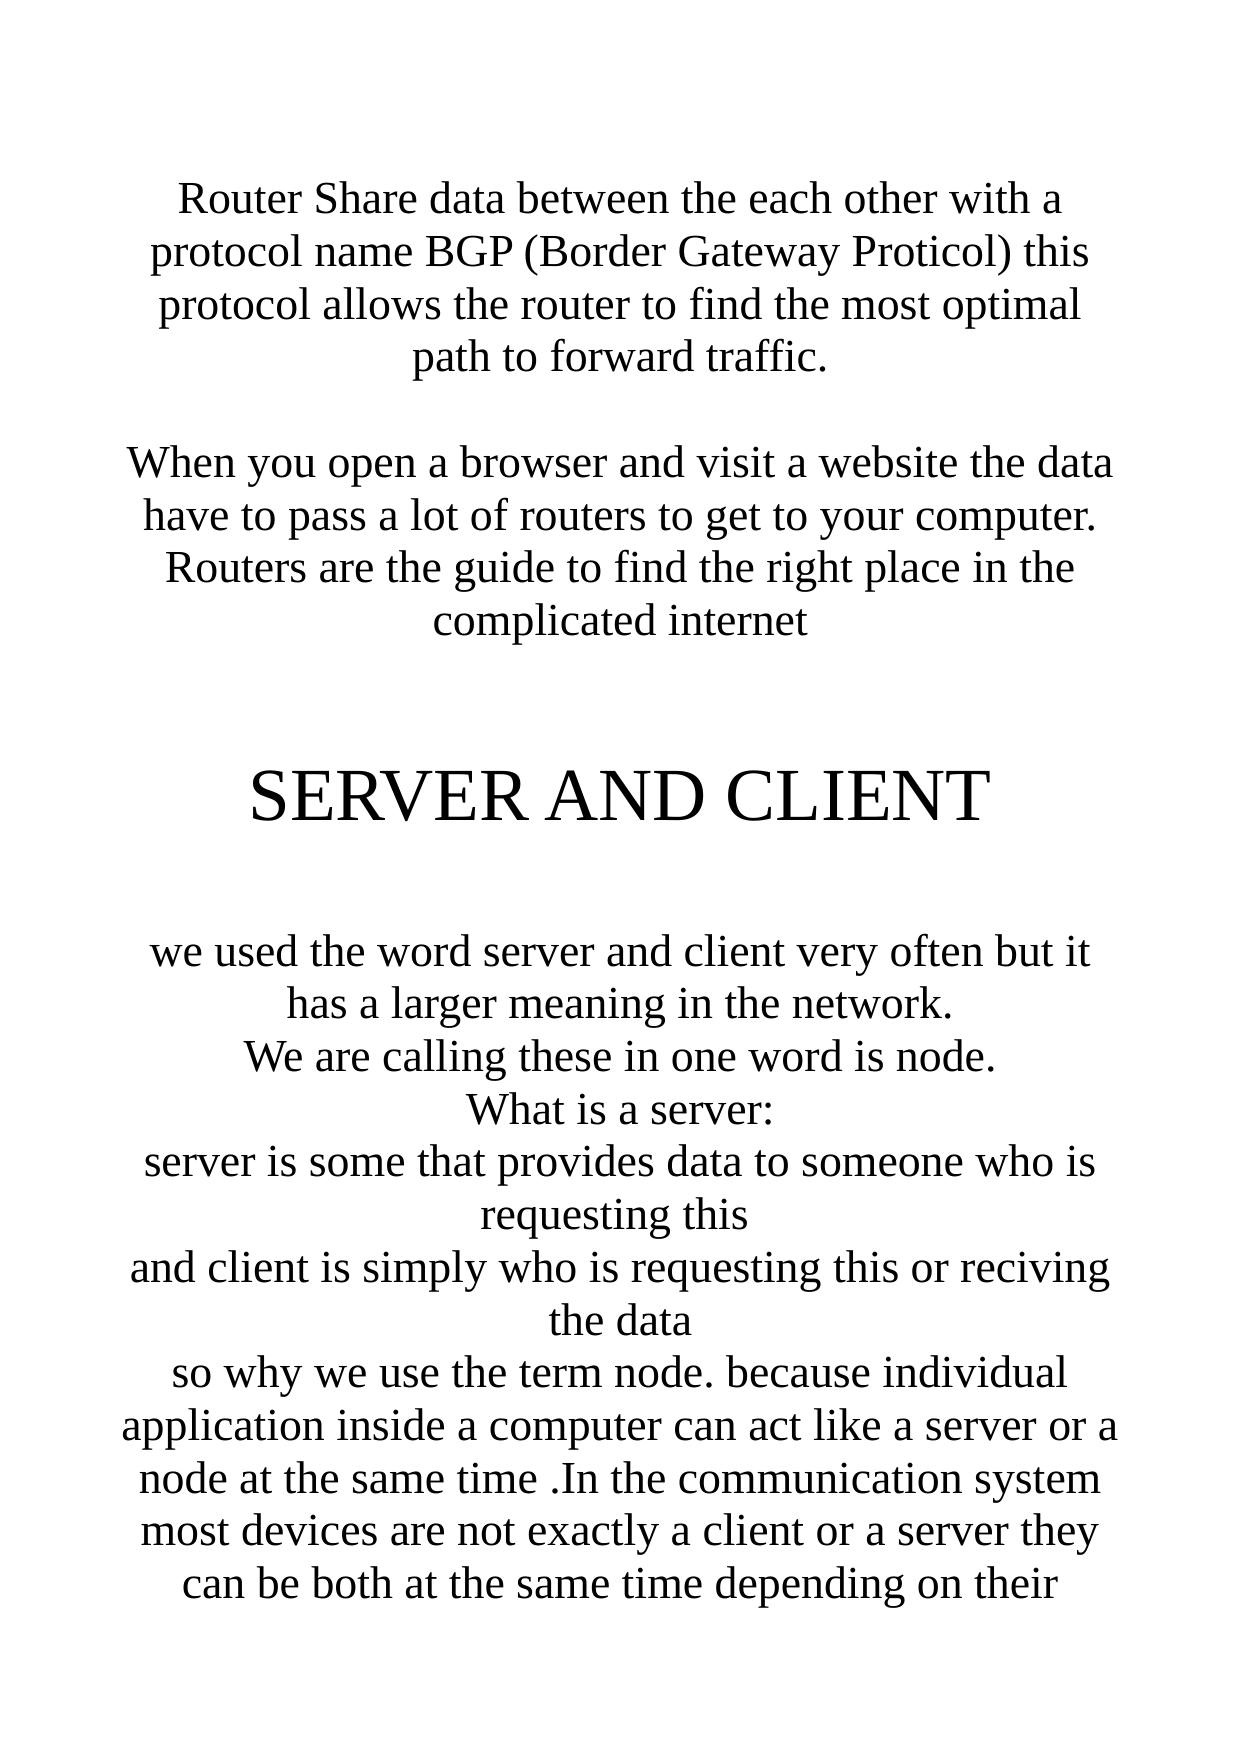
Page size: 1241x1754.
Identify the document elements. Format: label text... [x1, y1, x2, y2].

text We are calling these in one word is node. [118, 1028, 1122, 1081]
text Router Share data between the each other with a protocol name BGP (Border Gateway Proticol) this protocol allows the router to find the most optimal path to forward traffic. [118, 171, 1122, 382]
text What is a server: [118, 1081, 1122, 1134]
text SERVER AND CLIENT [118, 751, 1122, 837]
text we used the word server and client very often but it has a larger meaning in the network. [118, 923, 1122, 1028]
text so why we use the term node. because individual application inside a computer can act like a server or a node at the same time .In the communication system most devices are not exactly a client or a server they can be both at the same time depending on their [118, 1345, 1122, 1608]
text server is some that provides data to someone who is requesting this [118, 1134, 1122, 1239]
text When you open a browser and visit a website the data have to pass a lot of routers to get to your computer. Routers are the guide to find the right place in the complicated internet [118, 434, 1122, 645]
text and client is simply who is requesting this or reciving the data [118, 1239, 1122, 1345]
